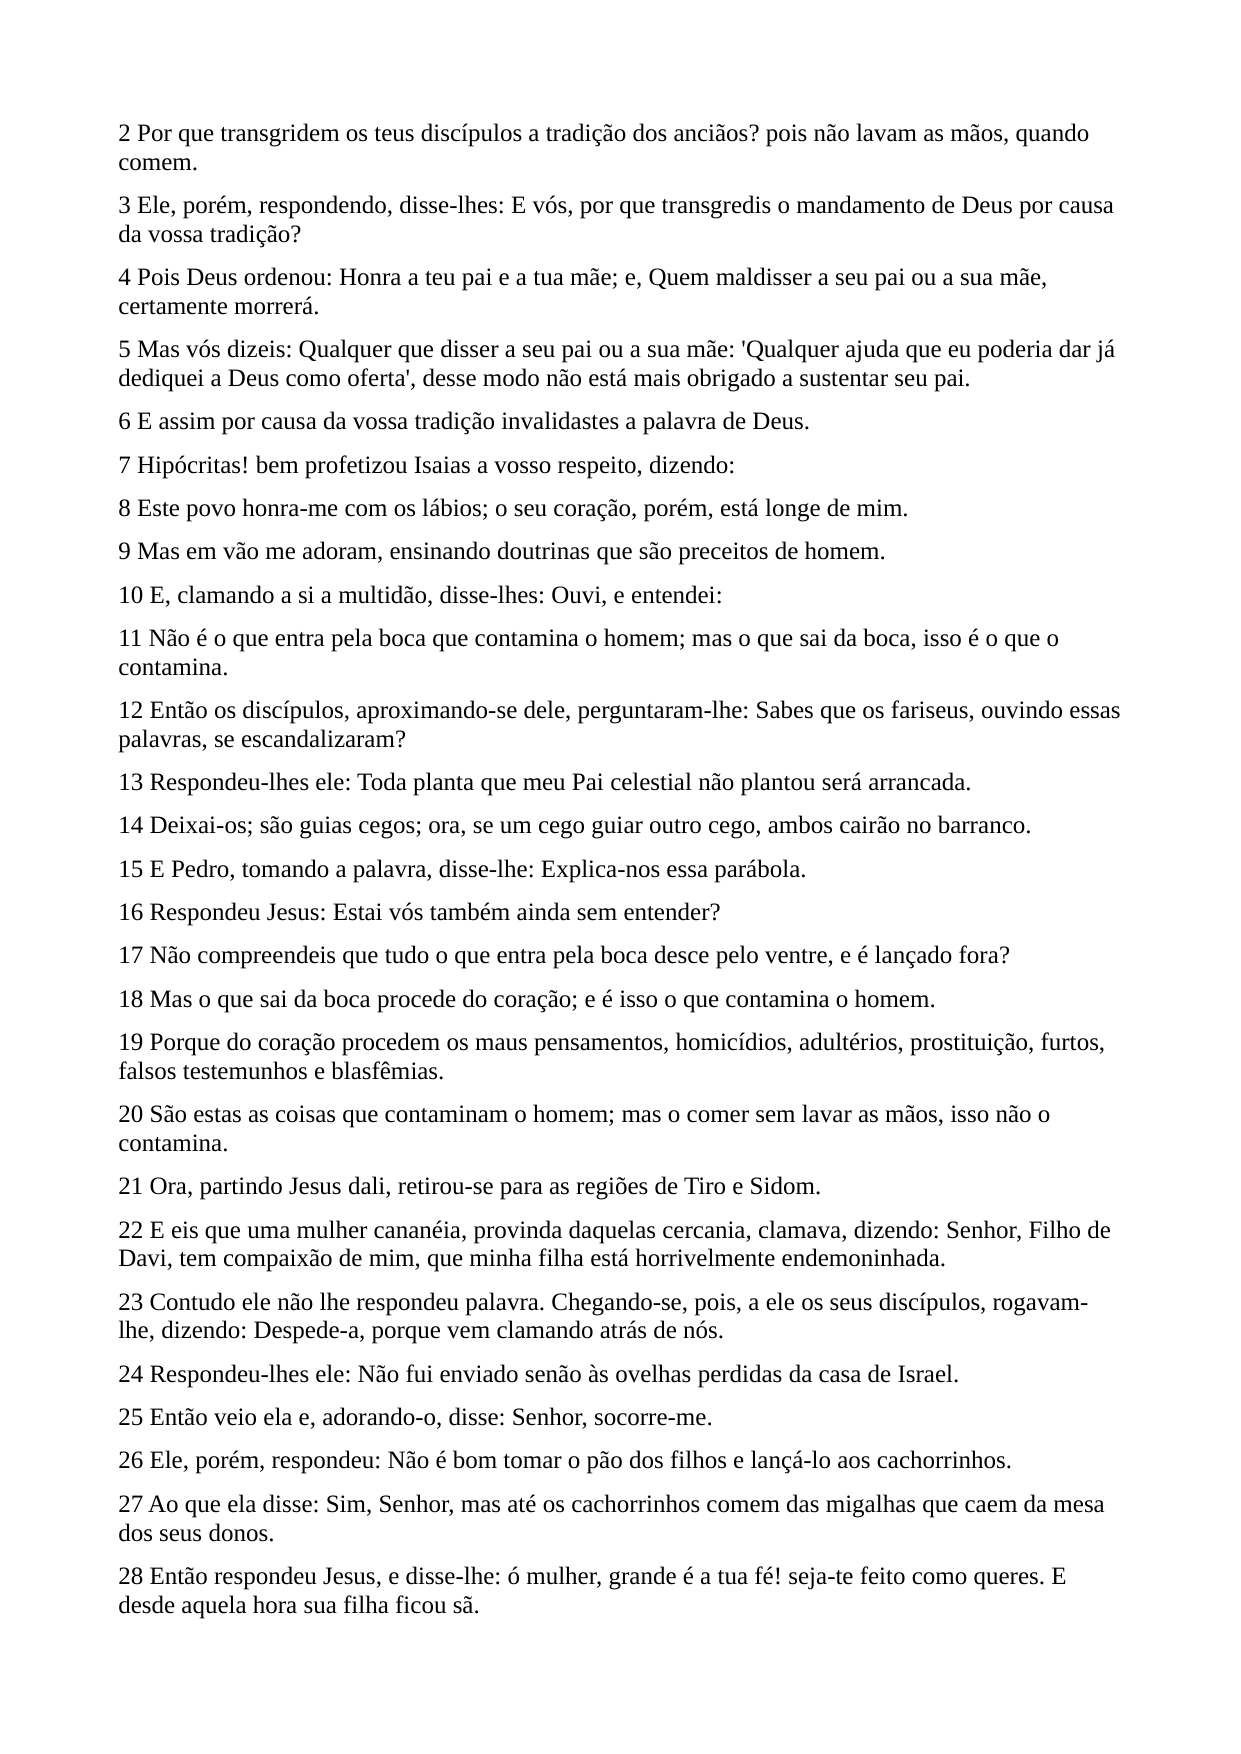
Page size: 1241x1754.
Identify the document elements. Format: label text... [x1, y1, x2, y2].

text 12 Então os discípulos, aproximando-se dele, perguntaram-lhe: Sabes que os fariseus, ouvindo essas palavras, se escandalizaram? [118, 695, 1122, 753]
text 9 Mas em vão me adoram, ensinando doutrinas que são preceitos de homem. [118, 536, 1122, 565]
text 22 E eis que uma mulher cananéia, provinda daquelas cercania, clamava, dizendo: Senhor, Filho de Davi, tem compaixão de mim, que minha filha está horrivelmente endemoninhada. [118, 1215, 1122, 1272]
text 8 Este povo honra-me com os lábios; o seu coração, porém, está longe de mim. [118, 493, 1122, 522]
text 21 Ora, partindo Jesus dali, retirou-se para as regiões de Tiro e Sidom. [118, 1171, 1122, 1200]
text 28 Então respondeu Jesus, e disse-lhe: ó mulher, grande é a tua fé! seja-te feito como queres. E desde aquela hora sua filha ficou sã. [118, 1561, 1122, 1618]
text 7 Hipócritas! bem profetizou Isaias a vosso respeito, dizendo: [118, 450, 1122, 478]
text 2 Por que transgridem os teus discípulos a tradição dos anciãos? pois não lavam as mãos, quando comem. [118, 118, 1122, 176]
text 14 Deixai-os; são guias cegos; ora, se um cego guiar outro cego, ambos cairão no barranco. [118, 811, 1122, 839]
text 4 Pois Deus ordenou: Honra a teu pai e a tua mãe; e, Quem maldisser a seu pai ou a sua mãe, certamente morrerá. [118, 262, 1122, 320]
text 25 Então veio ela e, adorando-o, disse: Senhor, socorre-me. [118, 1402, 1122, 1431]
text 23 Contudo ele não lhe respondeu palavra. Chegando-se, pois, a ele os seus discípulos, rogavam-lhe, dizendo: Despede-a, porque vem clamando atrás de nós. [118, 1287, 1122, 1344]
text 11 Não é o que entra pela boca que contamina o homem; mas o que sai da boca, isso é o que o contamina. [118, 623, 1122, 681]
text 6 E assim por causa da vossa tradição invalidastes a palavra de Deus. [118, 406, 1122, 435]
text 19 Porque do coração procedem os maus pensamentos, homicídios, adultérios, prostituição, furtos, falsos testemunhos e blasfêmias. [118, 1027, 1122, 1085]
text 5 Mas vós dizeis: Qualquer que disser a seu pai ou a sua mãe: 'Qualquer ajuda que eu poderia dar já dediquei a Deus como oferta', desse modo não está mais obrigado a sustentar seu pai. [118, 334, 1122, 392]
text 24 Respondeu-lhes ele: Não fui enviado senão às ovelhas perdidas da casa de Israel. [118, 1359, 1122, 1388]
text 27 Ao que ela disse: Sim, Senhor, mas até os cachorrinhos comem das migalhas que caem da mesa dos seus donos. [118, 1489, 1122, 1546]
text 3 Ele, porém, respondendo, disse-lhes: E vós, por que transgredis o mandamento de Deus por causa da vossa tradição? [118, 190, 1122, 248]
text 18 Mas o que sai da boca procede do coração; e é isso o que contamina o homem. [118, 984, 1122, 1013]
text 16 Respondeu Jesus: Estai vós também ainda sem entender? [118, 897, 1122, 926]
text 15 E Pedro, tomando a palavra, disse-lhe: Explica-nos essa parábola. [118, 854, 1122, 883]
text 13 Respondeu-lhes ele: Toda planta que meu Pai celestial não plantou será arrancada. [118, 767, 1122, 796]
text 26 Ele, porém, respondeu: Não é bom tomar o pão dos filhos e lançá-lo aos cachorrinhos. [118, 1446, 1122, 1474]
text 10 E, clamando a si a multidão, disse-lhes: Ouvi, e entendei: [118, 580, 1122, 608]
text 20 São estas as coisas que contaminam o homem; mas o comer sem lavar as mãos, isso não o contamina. [118, 1099, 1122, 1157]
text 17 Não compreendeis que tudo o que entra pela boca desce pelo ventre, e é lançado fora? [118, 941, 1122, 969]
